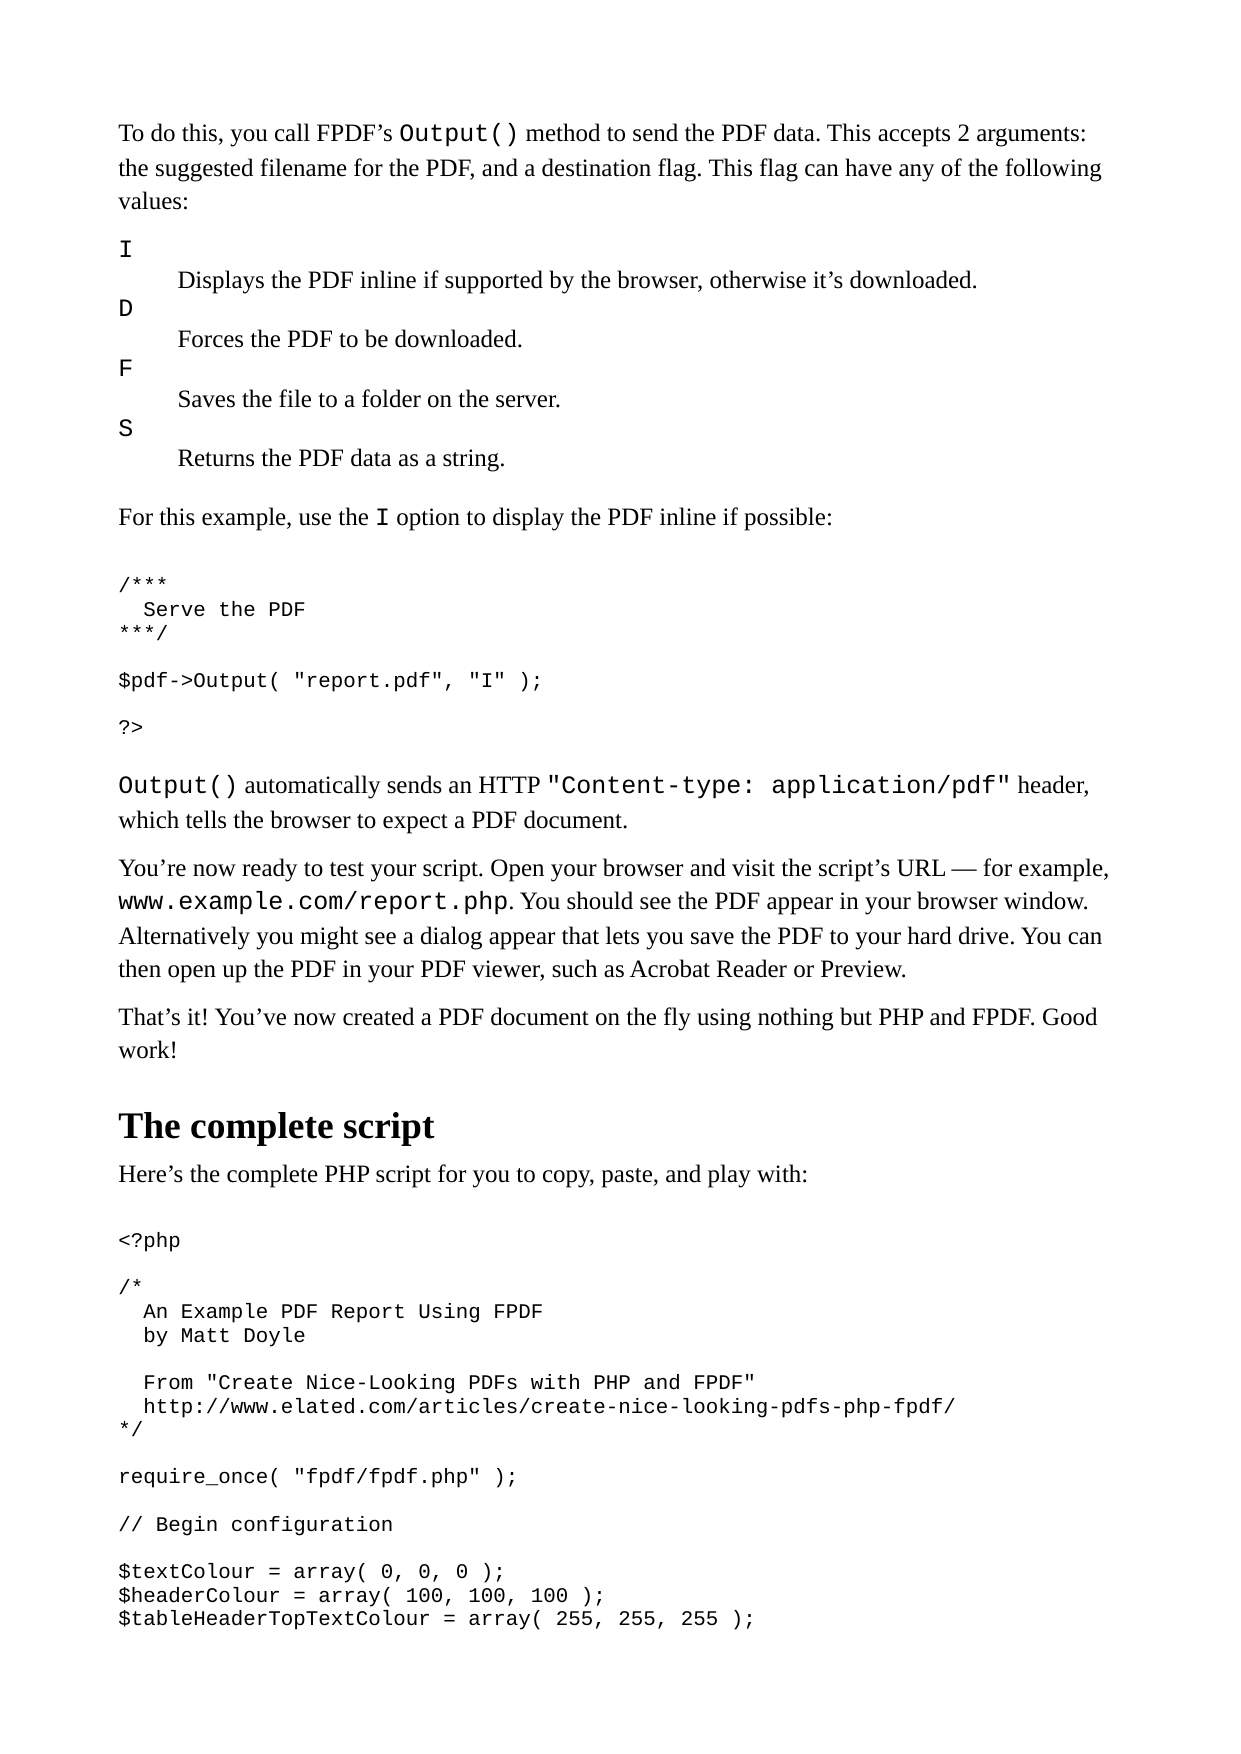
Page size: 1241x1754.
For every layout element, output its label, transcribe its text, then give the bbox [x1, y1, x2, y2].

text ?> [118, 717, 1122, 741]
list Saves the file to a folder on the server. [177, 384, 1122, 413]
list Displays the PDF inline if supported by the browser, otherwise it’s downloaded. [177, 265, 1122, 293]
text http://www.elated.com/articles/create-nice-looking-pdfs-php-fpdf/ [118, 1396, 1122, 1419]
text */ [118, 1419, 1122, 1443]
subtitle I [118, 234, 1122, 265]
text require_once( "fpdf/fpdf.php" ); [118, 1467, 1122, 1490]
text An Example PDF Report Using FPDF [118, 1301, 1122, 1325]
text To do this, you call FPDF’s Output() method to send the PDF data. This accepts 2 arguments: the suggested filename for the PDF, and a destination flag. This flag can have any of the following values: [118, 118, 1122, 215]
list Returns the PDF data as a string. [177, 443, 1122, 472]
subtitle D [118, 293, 1122, 324]
text // Begin configuration [118, 1514, 1122, 1537]
text You’re now ready to test your script. Open your browser and visit the script’s URL — for example, www.example.com/report.php. You should see the PDF appear in your browser window. Alternatively you might see a dialog appear that lets you save the PDF to your hard drive. You can then open up the PDF in your PDF viewer, such as Acrobat Reader or Preview. [118, 853, 1122, 983]
text $textColour = array( 0, 0, 0 ); [118, 1561, 1122, 1585]
text $headerColour = array( 100, 100, 100 ); [118, 1585, 1122, 1608]
subtitle F [118, 353, 1122, 384]
text For this example, use the I option to display the PDF inline if possible: [118, 502, 1122, 532]
text Here’s the complete PHP script for you to copy, paste, and play with: [118, 1159, 1122, 1188]
text Serve the PDF [118, 599, 1122, 623]
text That’s it! You’ve now created a PDF document on the fly using nothing but PHP and FPDF. Good work! [118, 1002, 1122, 1063]
text From "Create Nice-Looking PDFs with PHP and FPDF" [118, 1372, 1122, 1396]
text Output() automatically sends an HTTP "Content-type: application/pdf" header, which tells the browser to expect a PDF document. [118, 770, 1122, 834]
text /* [118, 1277, 1122, 1301]
text by Matt Doyle [118, 1325, 1122, 1348]
text $tableHeaderTopTextColour = array( 255, 255, 255 ); [118, 1608, 1122, 1632]
text <?php [118, 1230, 1122, 1254]
text $pdf->Output( "report.pdf", "I" ); [118, 670, 1122, 693]
subtitle The complete script [118, 1103, 1122, 1146]
text ***/ [118, 623, 1122, 646]
list Forces the PDF to be downloaded. [177, 324, 1122, 353]
subtitle S [118, 413, 1122, 443]
text /*** [118, 575, 1122, 599]
